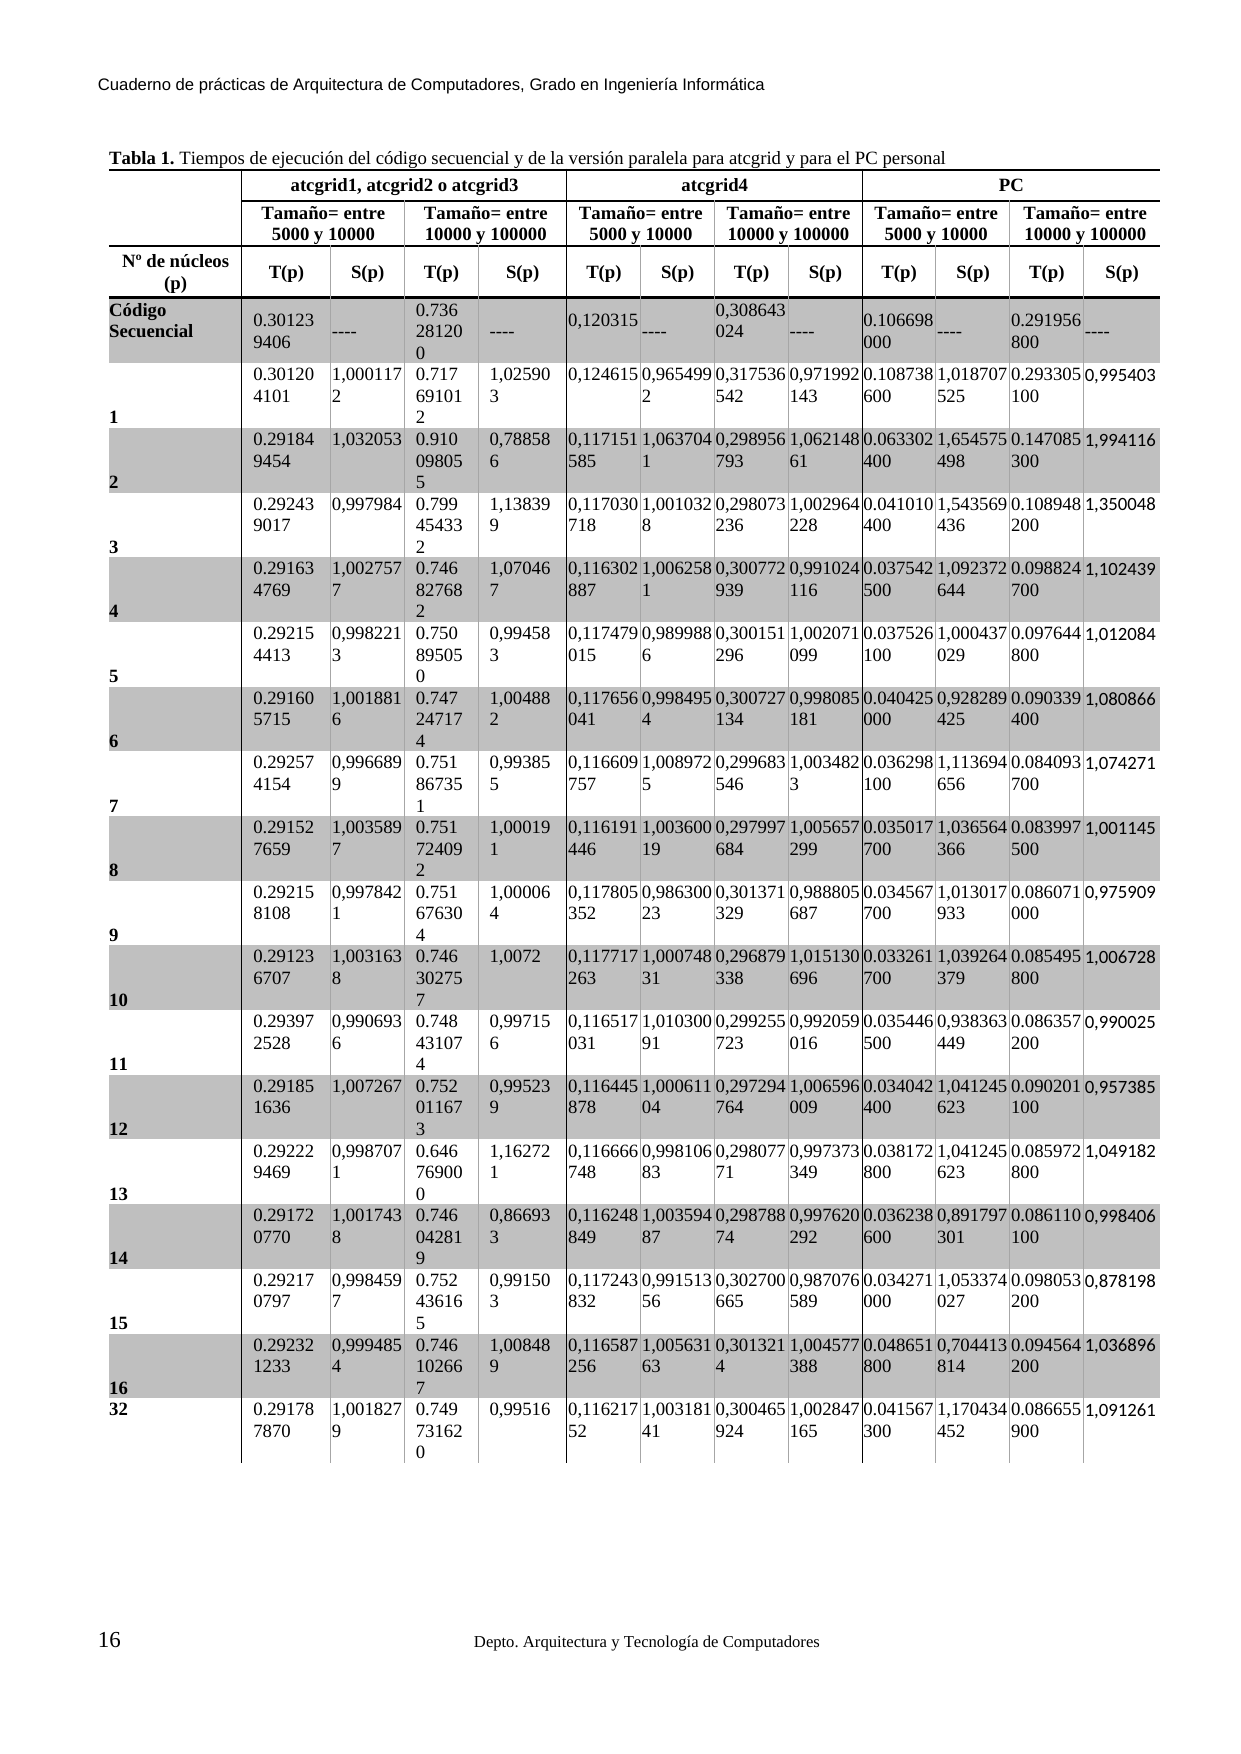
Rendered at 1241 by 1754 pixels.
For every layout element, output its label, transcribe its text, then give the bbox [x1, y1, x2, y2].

table_cell 0.291849454 [242, 428, 330, 493]
table_cell T(p) [863, 247, 935, 296]
table_cell 1,0034823 [789, 751, 862, 816]
table_cell 1,00074831 [641, 945, 714, 1010]
table_cell 0,957385 [1084, 1075, 1160, 1139]
table_cell 0,300465924 [715, 1398, 788, 1451]
table_cell 1,00061104 [641, 1075, 714, 1139]
table_cell 0,301371329 [715, 881, 788, 945]
table_cell 0.751724092 [405, 816, 478, 881]
table_cell 0.292229469 [242, 1140, 330, 1204]
table_cell 0.108738600 [863, 363, 935, 428]
table_cell 0,9899886 [641, 622, 714, 687]
table_cell 0.799454332 [405, 493, 478, 557]
table_cell 0,300151296 [715, 622, 788, 687]
table_cell 0,29807771 [715, 1140, 788, 1204]
table_cell 0,117243832 [567, 1269, 640, 1333]
table_cell 0,117717263 [567, 945, 640, 1010]
table_cell 0.034042400 [863, 1075, 935, 1139]
table_cell 0,299683546 [715, 751, 788, 816]
table_cell 0.035446500 [863, 1010, 935, 1075]
table_header PC [863, 171, 1160, 200]
table_cell 0,116302887 [567, 557, 640, 622]
table_cell 0.086110100 [1010, 1204, 1083, 1269]
table_cell 0,296879338 [715, 945, 788, 1010]
table_cell 1,005657299 [789, 816, 862, 881]
table_cell 0,9906936 [331, 1010, 404, 1075]
table_cell 1,053374027 [936, 1269, 1009, 1333]
table_cell 0.291236707 [242, 945, 330, 1010]
table_cell 0.108948200 [1010, 493, 1083, 557]
table_cell 0,299255723 [715, 1010, 788, 1075]
table_cell 0.083997500 [1010, 816, 1083, 881]
table_cell 0,116248849 [567, 1204, 640, 1269]
table_cell 0,9654992 [641, 363, 714, 428]
table_cell 15 [109, 1269, 241, 1333]
table_cell 1,032053 [331, 428, 404, 493]
table_cell 0,987076589 [789, 1269, 862, 1333]
table_cell 0.034567700 [863, 881, 935, 945]
table_cell 0.291851636 [242, 1075, 330, 1139]
table_cell T(p) [1010, 247, 1083, 296]
table_cell 0.751867351 [405, 751, 478, 816]
table_cell 0.037526100 [863, 622, 935, 687]
table_cell ---- [641, 299, 714, 363]
table_cell ---- [789, 299, 862, 363]
table_cell ---- [479, 299, 566, 363]
table_cell 1,000191 [479, 816, 566, 881]
table_cell 0.292154413 [242, 622, 330, 687]
table_cell 14 [109, 1204, 241, 1269]
table_cell 16 [109, 1334, 241, 1398]
table_cell 0.292158108 [242, 881, 330, 945]
table_cell 0.293972528 [242, 1010, 330, 1075]
table_cell 1,543569436 [936, 493, 1009, 557]
table_cell 1,162721 [479, 1140, 566, 1204]
table_cell 0.291956800 [1010, 299, 1083, 363]
table_cell 0,998085181 [789, 687, 862, 751]
table_cell 1,002964228 [789, 493, 862, 557]
table_cell 1,013017933 [936, 881, 1009, 945]
table_cell 1,006596009 [789, 1075, 862, 1139]
table_cell 0.746042819 [405, 1204, 478, 1269]
table_cell 1,036564366 [936, 816, 1009, 881]
table_cell 1,0018816 [331, 687, 404, 751]
table_cell 0,971992143 [789, 363, 862, 428]
table_cell 0.040425000 [863, 687, 935, 751]
table_cell 0,9966899 [331, 751, 404, 816]
table_cell 0,704413814 [936, 1334, 1009, 1398]
table_cell 0.097644800 [1010, 622, 1083, 687]
table_cell 9 [109, 881, 241, 945]
table_cell Tamaño= entre 5000 y 10000 [567, 202, 714, 245]
table_cell S(p) [331, 247, 404, 296]
table_cell 0,988805687 [789, 881, 862, 945]
table_cell 0,302700665 [715, 1269, 788, 1333]
table_cell 0,116609757 [567, 751, 640, 816]
table_cell 1,0027577 [331, 557, 404, 622]
table_cell S(p) [479, 247, 566, 296]
table_cell 0.748431074 [405, 1010, 478, 1075]
table_cell 0,997156 [479, 1010, 566, 1075]
table_header atcgrid4 [567, 171, 862, 200]
table_cell 1,004577388 [789, 1334, 862, 1398]
table_cell Tamaño= entre 10000 y 100000 [1010, 202, 1160, 245]
table_cell 0,29878874 [715, 1204, 788, 1269]
table_cell 0.086071000 [1010, 881, 1083, 945]
table_cell 0.037542500 [863, 557, 935, 622]
table_cell 0.035017700 [863, 816, 935, 881]
table_cell 0.752436165 [405, 1269, 478, 1333]
table_cell 1,0035897 [331, 816, 404, 881]
table_cell 1,350048 [1084, 493, 1160, 557]
table_cell 0,11621752 [567, 1398, 640, 1451]
table_cell 1,01030091 [641, 1010, 714, 1075]
table_cell 0,928289425 [936, 687, 1009, 751]
table_cell 0.086655900 [1010, 1398, 1083, 1451]
table_cell 0,297294764 [715, 1075, 788, 1139]
table_cell 32 [109, 1398, 241, 1451]
table_cell 1,012084 [1084, 622, 1160, 687]
table_cell 1,074271 [1084, 751, 1160, 816]
table_cell 0.033261700 [863, 945, 935, 1010]
table_cell 1,002071099 [789, 622, 862, 687]
table_cell 0.085495800 [1010, 945, 1083, 1010]
table_cell 0.292321233 [242, 1334, 330, 1398]
table_cell 5 [109, 622, 241, 687]
table_cell 0.106698000 [863, 299, 935, 363]
table_cell ---- [936, 299, 1009, 363]
table_header atcgrid1, atcgrid2 o atcgrid3 [242, 171, 566, 200]
table_cell 0,9984954 [641, 687, 714, 751]
table_cell 1,654575498 [936, 428, 1009, 493]
table_cell 0,995239 [479, 1075, 566, 1139]
table_cell 0,298956793 [715, 428, 788, 493]
table_cell 2 [109, 428, 241, 493]
table_cell ---- [331, 299, 404, 363]
table_cell 0.041567300 [863, 1398, 935, 1451]
table_cell 3 [109, 493, 241, 557]
table_cell 0,997620292 [789, 1204, 862, 1269]
table_cell 1,025903 [479, 363, 566, 428]
table_cell 0.301239406 [242, 299, 330, 363]
table_cell 1,0072 [479, 945, 566, 1010]
table_cell 0.646769000 [405, 1140, 478, 1204]
table_cell 1,039264379 [936, 945, 1009, 1010]
table_cell T(p) [567, 247, 640, 296]
table_cell 0.036238600 [863, 1204, 935, 1269]
table_cell 0,117030718 [567, 493, 640, 557]
table_cell 0.041010400 [863, 493, 935, 557]
table_cell 1,170434452 [936, 1398, 1009, 1451]
table_cell 0,994583 [479, 622, 566, 687]
table_cell 1,092372644 [936, 557, 1009, 622]
table_cell Nº de núcleos (p) [109, 247, 241, 296]
table_cell S(p) [641, 247, 714, 296]
table_cell 1,00318141 [641, 1398, 714, 1451]
table_cell 0,99151356 [641, 1269, 714, 1333]
table_cell Código Secuencial [109, 299, 241, 363]
table_cell T(p) [242, 247, 330, 296]
table_cell 1,036896 [1084, 1334, 1160, 1398]
table_cell 0.752011673 [405, 1075, 478, 1139]
table_cell 0.717691012 [405, 363, 478, 428]
table_cell 0.746302757 [405, 945, 478, 1010]
table_cell 10 [109, 945, 241, 1010]
table_header Tabla 1. Tiempos de ejecución del código secuencial y de la versión paralela para atcgrid y para el PC personal [98, 147, 1161, 168]
table_cell 6 [109, 687, 241, 751]
table_cell 0,116517031 [567, 1010, 640, 1075]
table_cell 1,080866 [1084, 687, 1160, 751]
table_cell 1,0089725 [641, 751, 714, 816]
table_cell 0.147085300 [1010, 428, 1083, 493]
table_cell 0.292439017 [242, 493, 330, 557]
table_cell 0,9978421 [331, 881, 404, 945]
table_cell 0,120315 [567, 299, 640, 363]
table_cell [109, 201, 241, 245]
table_cell 1,007267 [331, 1075, 404, 1139]
table_cell 0,788586 [479, 428, 566, 493]
table_cell 11 [109, 1010, 241, 1075]
table_cell ---- [1084, 299, 1160, 363]
table_cell 0.098824700 [1010, 557, 1083, 622]
table_cell 0,866933 [479, 1204, 566, 1269]
table_cell 1,0010328 [641, 493, 714, 557]
table_cell 0.090339400 [1010, 687, 1083, 751]
table_cell 0.301204101 [242, 363, 330, 428]
table_cell 1,0062581 [641, 557, 714, 622]
table_cell 1,994116 [1084, 428, 1160, 493]
table_cell 0,991024116 [789, 557, 862, 622]
table_cell 0.291527659 [242, 816, 330, 881]
table_cell 1,0018279 [331, 1398, 404, 1451]
table_cell 0.292574154 [242, 751, 330, 816]
table_cell 1,00359487 [641, 1204, 714, 1269]
table_cell 1,001145 [1084, 816, 1160, 881]
table_cell 1,091261 [1084, 1398, 1160, 1451]
table_cell Tamaño= entre 10000 y 100000 [405, 202, 566, 245]
table_cell 0.291634769 [242, 557, 330, 622]
table_cell Tamaño= entre 10000 y 100000 [715, 202, 862, 245]
table_cell 0.086357200 [1010, 1010, 1083, 1075]
table_cell 0.036298100 [863, 751, 935, 816]
table_cell 1,008489 [479, 1334, 566, 1398]
table_cell 0.034271000 [863, 1269, 935, 1333]
table_cell 0,9994854 [331, 1334, 404, 1398]
table_cell 0,297997684 [715, 816, 788, 881]
table_cell 1,00563163 [641, 1334, 714, 1398]
table_cell 0.048651800 [863, 1334, 935, 1398]
table_cell Tamaño= entre 5000 y 10000 [242, 202, 404, 245]
table_cell 0,117151585 [567, 428, 640, 493]
table_cell S(p) [1084, 247, 1160, 296]
table_cell 1,113694656 [936, 751, 1009, 816]
table_cell 1,000064 [479, 881, 566, 945]
table_cell 0,991503 [479, 1269, 566, 1333]
table_cell 0,878198 [1084, 1269, 1160, 1333]
table_cell 0,298073236 [715, 493, 788, 557]
table_cell 0.090201100 [1010, 1075, 1083, 1139]
table_cell 0.746102667 [405, 1334, 478, 1398]
table_cell 0,998406 [1084, 1204, 1160, 1269]
table_cell 0,308643024 [715, 299, 788, 363]
table_cell 1,002847165 [789, 1398, 862, 1451]
table_cell 0.085972800 [1010, 1140, 1083, 1204]
table_cell [98, 169, 241, 1451]
table_cell 1,049182 [1084, 1140, 1160, 1204]
table_cell S(p) [789, 247, 862, 296]
table_cell 0,117479015 [567, 622, 640, 687]
table_cell 0.291605715 [242, 687, 330, 751]
table_cell 0,997373349 [789, 1140, 862, 1204]
table_cell 0.291720770 [242, 1204, 330, 1269]
table_cell 0.293305100 [1010, 363, 1083, 428]
table_cell 0.749731620 [405, 1398, 478, 1451]
table_header [109, 171, 241, 200]
table_cell 0.750895050 [405, 622, 478, 687]
table_cell Tamaño= entre 5000 y 10000 [863, 202, 1009, 245]
table_cell 0,116191446 [567, 816, 640, 881]
table_cell 13 [109, 1140, 241, 1204]
table_cell 0,116666748 [567, 1140, 640, 1204]
table_cell 0,300727134 [715, 687, 788, 751]
table_cell 0,9982213 [331, 622, 404, 687]
table_cell 0,99516 [479, 1398, 566, 1451]
table_cell 0,9987071 [331, 1140, 404, 1204]
table_cell 0,995403 [1084, 363, 1160, 428]
table_cell 0,975909 [1084, 881, 1160, 945]
table_cell 1 [109, 363, 241, 428]
table_cell 0,98630023 [641, 881, 714, 945]
table_cell 0,990025 [1084, 1010, 1160, 1075]
table_cell 0.751676304 [405, 881, 478, 945]
table_cell 0.747247174 [405, 687, 478, 751]
table_cell 1,004882 [479, 687, 566, 751]
table_cell 0,99810683 [641, 1140, 714, 1204]
table_cell 1,041245623 [936, 1075, 1009, 1139]
table_cell 1,006728 [1084, 945, 1160, 1010]
table_cell 1,041245623 [936, 1140, 1009, 1204]
table_cell 1,018707525 [936, 363, 1009, 428]
table_cell S(p) [936, 247, 1009, 296]
table_cell T(p) [715, 247, 788, 296]
table_cell 0,317536542 [715, 363, 788, 428]
table_cell 0,9984597 [331, 1269, 404, 1333]
table_cell 0,300772939 [715, 557, 788, 622]
table_cell 0,992059016 [789, 1010, 862, 1075]
table_cell 0,124615 [567, 363, 640, 428]
table_cell 0.736281200 [405, 299, 478, 363]
table_cell 8 [109, 816, 241, 881]
table_cell 0.094564200 [1010, 1334, 1083, 1398]
table_cell 1,0017438 [331, 1204, 404, 1269]
table_cell 0,891797301 [936, 1204, 1009, 1269]
table_cell 1,06214861 [789, 428, 862, 493]
table_cell 0,116445878 [567, 1075, 640, 1139]
table_cell 1,138399 [479, 493, 566, 557]
table_cell 0.084093700 [1010, 751, 1083, 816]
table_cell 0.098053200 [1010, 1269, 1083, 1333]
table_cell 0,993855 [479, 751, 566, 816]
table_cell 12 [109, 1075, 241, 1139]
table_cell 0.291787870 [242, 1398, 330, 1451]
table_cell 1,00360019 [641, 816, 714, 881]
table_cell 7 [109, 751, 241, 816]
table_cell 0,116587256 [567, 1334, 640, 1398]
table_cell T(p) [405, 247, 478, 296]
table_cell 1,015130696 [789, 945, 862, 1010]
table_cell 0.292170797 [242, 1269, 330, 1333]
table_cell 1,0637041 [641, 428, 714, 493]
table_cell 0,938363449 [936, 1010, 1009, 1075]
table_cell 0,3013214 [715, 1334, 788, 1398]
table_cell 1,0031638 [331, 945, 404, 1010]
table_cell 0.038172800 [863, 1140, 935, 1204]
table_cell 0,997984 [331, 493, 404, 557]
table_cell 1,070467 [479, 557, 566, 622]
table_cell 4 [109, 557, 241, 622]
table_cell 1,0001172 [331, 363, 404, 428]
table_cell 0.910098055 [405, 428, 478, 493]
table_cell 0.063302400 [863, 428, 935, 493]
table_cell 0.746827682 [405, 557, 478, 622]
table_cell 0,117805352 [567, 881, 640, 945]
table_cell 0,117656041 [567, 687, 640, 751]
table_cell 1,102439 [1084, 557, 1160, 622]
table_cell 1,000437029 [936, 622, 1009, 687]
